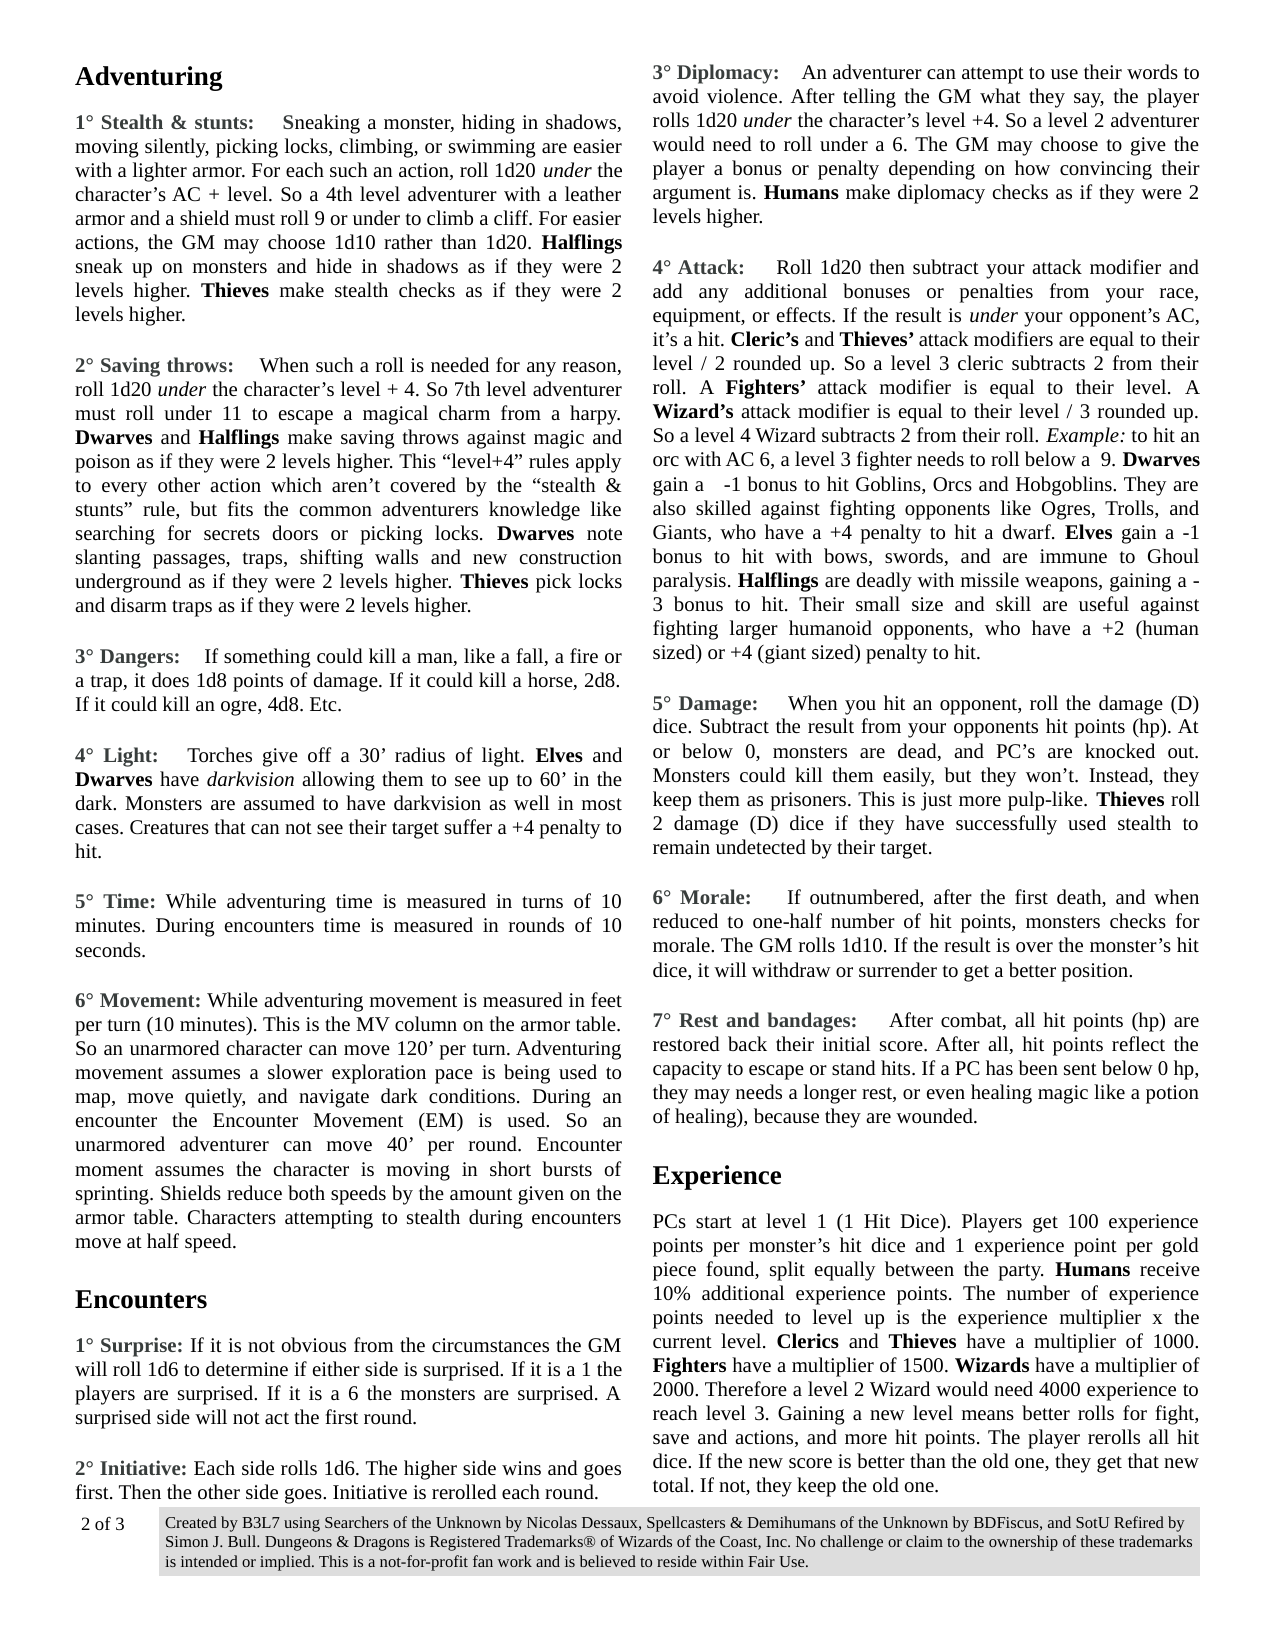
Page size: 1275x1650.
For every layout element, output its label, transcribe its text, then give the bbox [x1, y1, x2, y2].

text 7° Rest and bandages: After combat, all hit points (hp) are restored back their initial score. After all, hit points reflect the capacity to escape or stand hits. If a PC has been sent below 0 hp, they may needs a longer rest, or even healing magic like a potion of healing), because they are wounded. [652, 1008, 1200, 1128]
text 5° Damage: When you hit an opponent, roll the damage (D) dice. Subtract the result from your opponents hit points (hp). At or below 0, monsters are dead, and PC’s are knocked out. Monsters could kill them easily, but they won’t. Instead, they keep them as prisoners. This is just more pulp-like. Thieves roll 2 damage (D) dice if they have successfully used stealth to remain undetected by their target. [652, 690, 1200, 859]
text 4° Light: Torches give off a 30’ radius of light. Elves and Dwarves have darkvision allowing them to see up to 60’ in the dark. Monsters are assumed to have darkvision as well in most cases. Creatures that can not see their target suffer a +4 penalty to hit. [75, 743, 622, 863]
text 4° Attack: Roll 1d20 then subtract your attack modifier and add any additional bonuses or penalties from your race, equipment, or effects. If the result is under your opponent’s AC, it’s a hit. Cleric’s and Thieves’ attack modifiers are equal to their level / 2 rounded up. So a level 3 cleric subtracts 2 from their roll. A Fighters’ attack modifier is equal to their level. A Wizard’s attack modifier is equal to their level / 3 rounded up. So a level 4 Wizard subtracts 2 from their roll. Example: to hit an orc with AC 6, a level 3 fighter needs to roll below a 9. Dwarves gain a -1 bonus to hit Goblins, Orcs and Hobgoblins. They are also skilled against fighting opponents like Ogres, Trolls, and Giants, who have a +4 penalty to hit a dwarf. Elves gain a -1 bonus to hit with bows, swords, and are immune to Ghoul paralysis. Halflings are deadly with missile weapons, gaining a -3 bonus to hit. Their small size and skill are useful against fighting larger humanoid opponents, who have a +2 (human sized) or +4 (giant sized) penalty to hit. [652, 255, 1200, 664]
text 2° Initiative: Each side rolls 1d6. The higher side wins and goes first. Then the other side goes. Initiative is rerolled each round. [75, 1456, 622, 1504]
text 3° Diplomacy: An adventurer can attempt to use their words to avoid violence. After telling the GM what they say, the player rolls 1d20 under the character’s level +4. So a level 2 adventurer would need to roll under a 6. The GM may choose to give the player a bonus or penalty depending on how convincing their argument is. Humans make diplomacy checks as if they were 2 levels higher. [652, 60, 1200, 228]
text 1° Surprise: If it is not obvious from the circumstances the GM will roll 1d6 to determine if either side is surprised. If it is a 1 the players are surprised. If it is a 6 the monsters are surprised. A surprised side will not act the first round. [75, 1333, 622, 1429]
text 5° Time: While adventuring time is measured in turns of 10 minutes. During encounters time is measured in rounds of 10 seconds. [75, 889, 622, 962]
text Encounters [75, 1283, 622, 1314]
text PCs start at level 1 (1 Hit Dice). Players get 100 experience points per monster’s hit dice and 1 experience point per gold piece found, split equally between the party. Humans receive 10% additional experience points. The number of experience points needed to level up is the experience multiplier x the current level. Clerics and Thieves have a multiplier of 1000. Fighters have a multiplier of 1500. Wizards have a multiplier of 2000. Therefore a level 2 Wizard would need 4000 experience to reach level 3. Gaining a new level means better rolls for fight, save and actions, and more hit points. The player rerolls all hit dice. If the new score is better than the old one, they get that new total. If not, they keep the old one. [652, 1209, 1200, 1497]
text 1° Stealth & stunts: Sneaking a monster, hiding in shadows, moving silently, picking locks, climbing, or swimming are easier with a lighter armor. For each such an action, roll 1d20 under the character’s AC + level. So a 4th level adventurer with a leather armor and a shield must roll 9 or under to climb a cliff. For easier actions, the GM may choose 1d10 rather than 1d20. Halflings sneak up on monsters and hide in shadows as if they were 2 levels higher. Thieves make stealth checks as if they were 2 levels higher. [75, 110, 622, 326]
text 3° Dangers: If something could kill a man, like a fall, a fire or a trap, it does 1d8 points of damage. If it could kill a horse, 2d8. If it could kill an ogre, 4d8. Etc. [75, 644, 622, 716]
text 6° Movement: While adventuring movement is measured in feet per turn (10 minutes). This is the MV column on the armor table. So an unarmored character can move 120’ per turn. Adventuring movement assumes a slower exploration pace is being used to map, move quietly, and navigate dark conditions. During an encounter the Encounter Movement (EM) is used. So an unarmored adventurer can move 40’ per round. Encounter moment assumes the character is moving in short bursts of sprinting. Shields reduce both speeds by the amount given on the armor table. Characters attempting to stealth during encounters move at half speed. [75, 988, 622, 1253]
text 2° Saving throws: When such a roll is needed for any reason, roll 1d20 under the character’s level + 4. So 7th level adventurer must roll under 11 to escape a magical charm from a harpy. Dwarves and Halflings make saving throws against magic and poison as if they were 2 levels higher. This “level+4” rules apply to every other action which aren’t covered by the “stealth & stunts” rule, but fits the common adventurers knowledge like searching for secrets doors or picking locks. Dwarves note slanting passages, traps, shifting walls and new construction underground as if they were 2 levels higher. Thieves pick locks and disarm traps as if they were 2 levels higher. [75, 353, 622, 617]
text Adventuring [75, 60, 622, 91]
text Experience [652, 1159, 1200, 1190]
text 6° Morale: If outnumbered, after the first death, and when reduced to one-half number of hit points, monsters checks for morale. The GM rolls 1d10. If the result is over the monster’s hit dice, it will withdraw or surrender to get a better position. [652, 885, 1200, 982]
